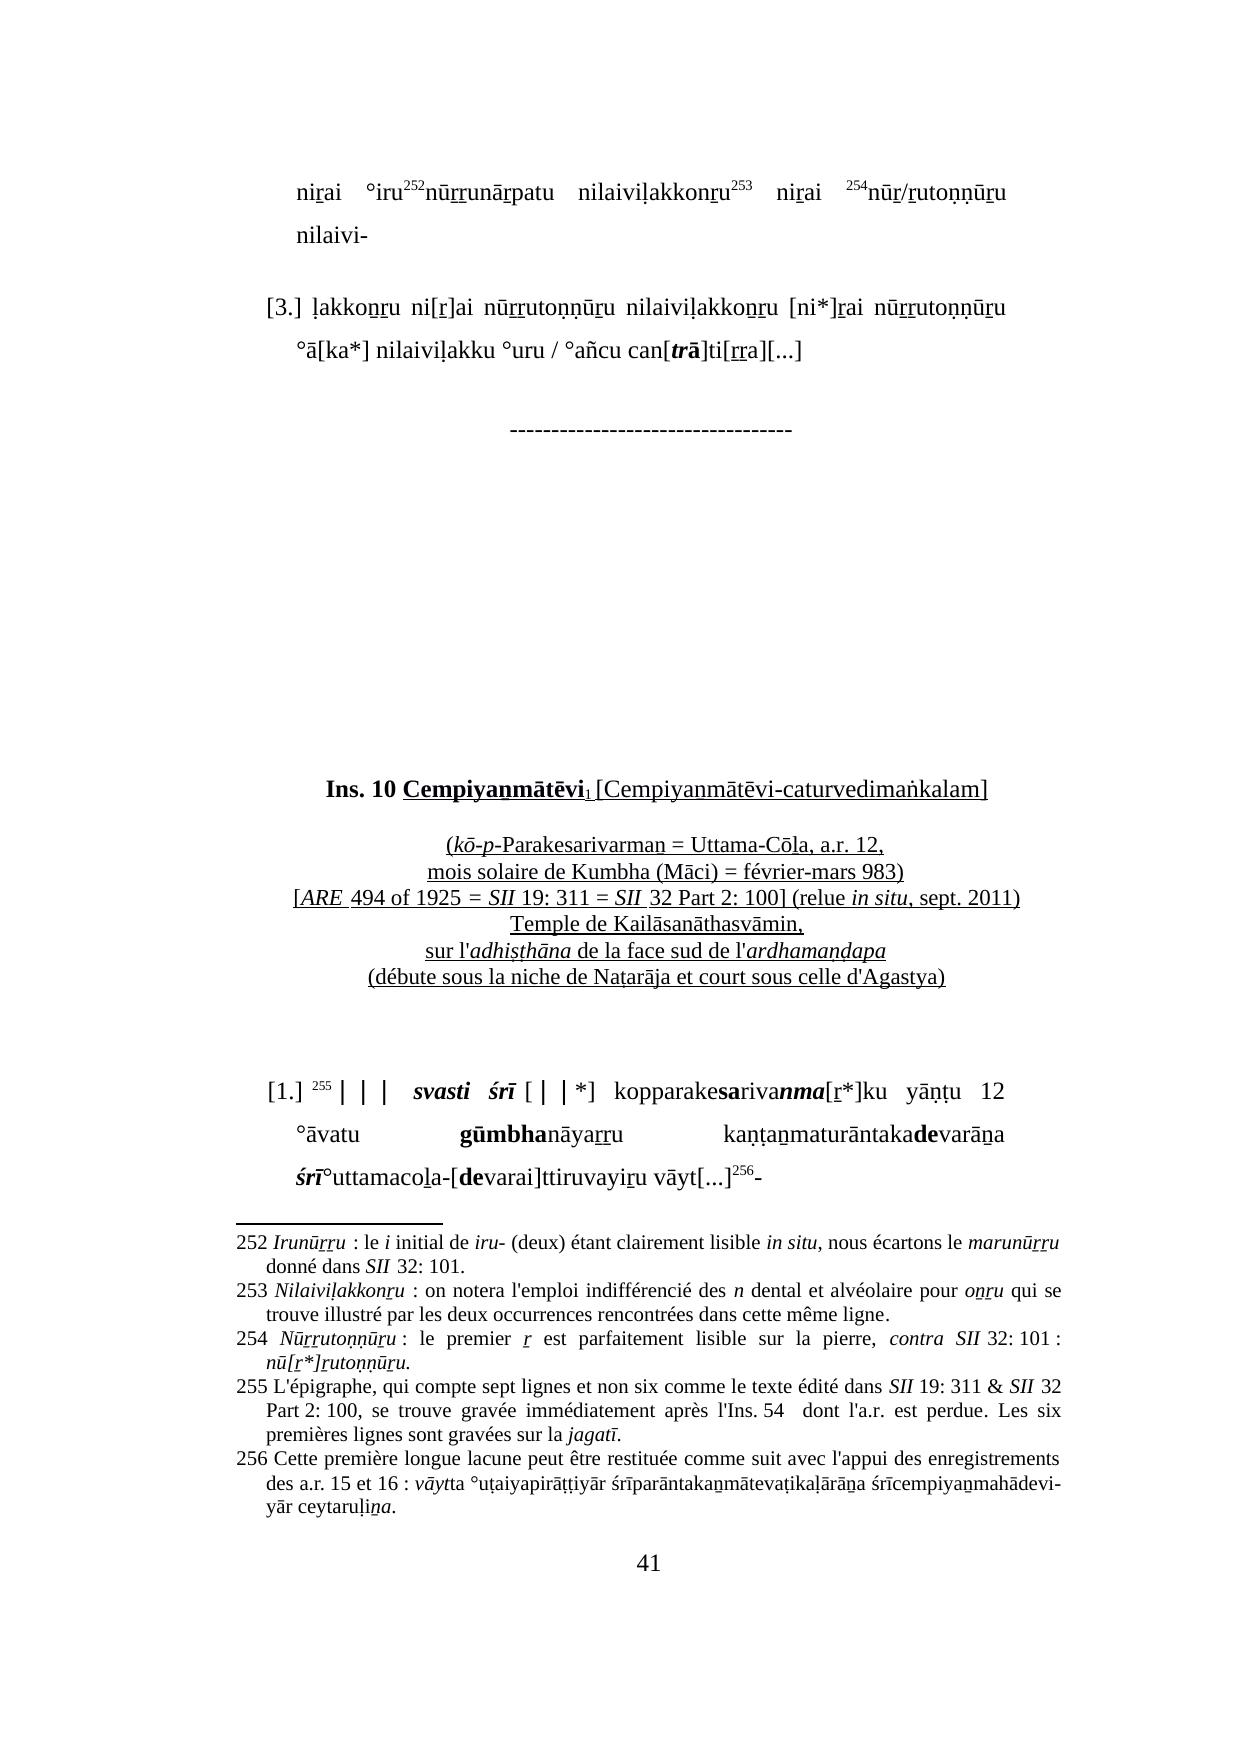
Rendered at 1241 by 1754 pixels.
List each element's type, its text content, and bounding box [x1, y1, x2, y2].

text Nūṟṟutoṇṇūṟu : le premier ṟ est parfaitement lisible sur la pierre, contra SII 32: 101 : nū[ṟ*]ṟutoṇṇūṟu. [236, 1326, 1061, 1374]
text L'épigraphe, qui compte sept lignes et non six comme le texte édité dans SII 19: 311 & SII 32 Part 2: 100, se trouve gravée immédiatement après l'Ins. 54 dont l'a.r. est perdue. Les six premières lignes sont gravées sur la jagatī. [236, 1374, 1061, 1446]
text [ARE 494 of 1925 = SII 19: 311 = SII 32 Part 2: 100] (relue in situ, sept. 2011) [252, 884, 1061, 910]
text [2.] vaitta tarānilaiviḷakkoṉṟu niṟai muṉṉūṟṟumuppattunālu niṟai °irunūṟṟunāṟpatu nilaiviḷakkonṟu niṟai nūṟ/ṟutoṇṇūṟu nilaivi- [266, 177, 1006, 249]
text Nilaiviḷakkonṟu : on notera l'emploi indifférencié des n dental et alvéolaire pour oṉṟu qui se trouve illustré par les deux occurrences rencontrées dans cette même ligne. [236, 1278, 1061, 1326]
text [3.] ḷakkoṉṟu ni[ṟ]ai nūṟṟutoṇṇūṟu nilaiviḷakkoṉṟu [ni*]ṟai nūṟṟutoṇṇūṟu °ā[ka*] nilaiviḷakku °uru / °añcu can[trā]ti[ṟṟa][...] [266, 292, 1006, 364]
text Temple de Kailāsanāthasvāmin, [252, 910, 1061, 937]
text (débute sous la niche de Naṭarāja et court sous celle d'Agastya) [252, 963, 1061, 989]
text (kō-p-Parakesarivarmaṉ = Uttama-Cōḻa, a.r. 12, mois solaire de Kumbha (Māci) = février-mars 983) [298, 831, 1032, 884]
text ---------------------------------- [297, 414, 1005, 443]
text Ins. 10 Cempiyaṉmātēvi1 [Cempiyaṉmātēvi-caturvedimaṅkalam] [252, 774, 1061, 803]
text [1.] ❘❘❘ svasti śrī [❘❘*] kopparakesarivanma[ṟ*]ku yāṇṭu 12 °āvatu gūmbhanāyaṟṟu kaṇṭaṉmaturāntakadevarāṉa śrī°uttamacoḻa-[devarai]ttiruvayiṟu vāyt[...]- [267, 1076, 1005, 1191]
text Cette première longue lacune peut être restituée comme suit avec l'appui des enregistrements des a.r. 15 et 16 : vāytta °uṭaiyapirāṭṭiyār śrīparāntakaṉmātevaṭikaḷārāṉa śrīcempiyaṉmahādevi-yār ceytaruḷiṉa. [236, 1446, 1061, 1518]
text Irunūṟṟu : le i initial de iru- (deux) étant clairement lisible in situ, nous écartons le marunūṟṟu donné dans SII 32: 101. [236, 1230, 1061, 1278]
text sur l'adhiṣṭhāna de la face sud de l'ardhamaṇḍapa [252, 937, 1061, 963]
